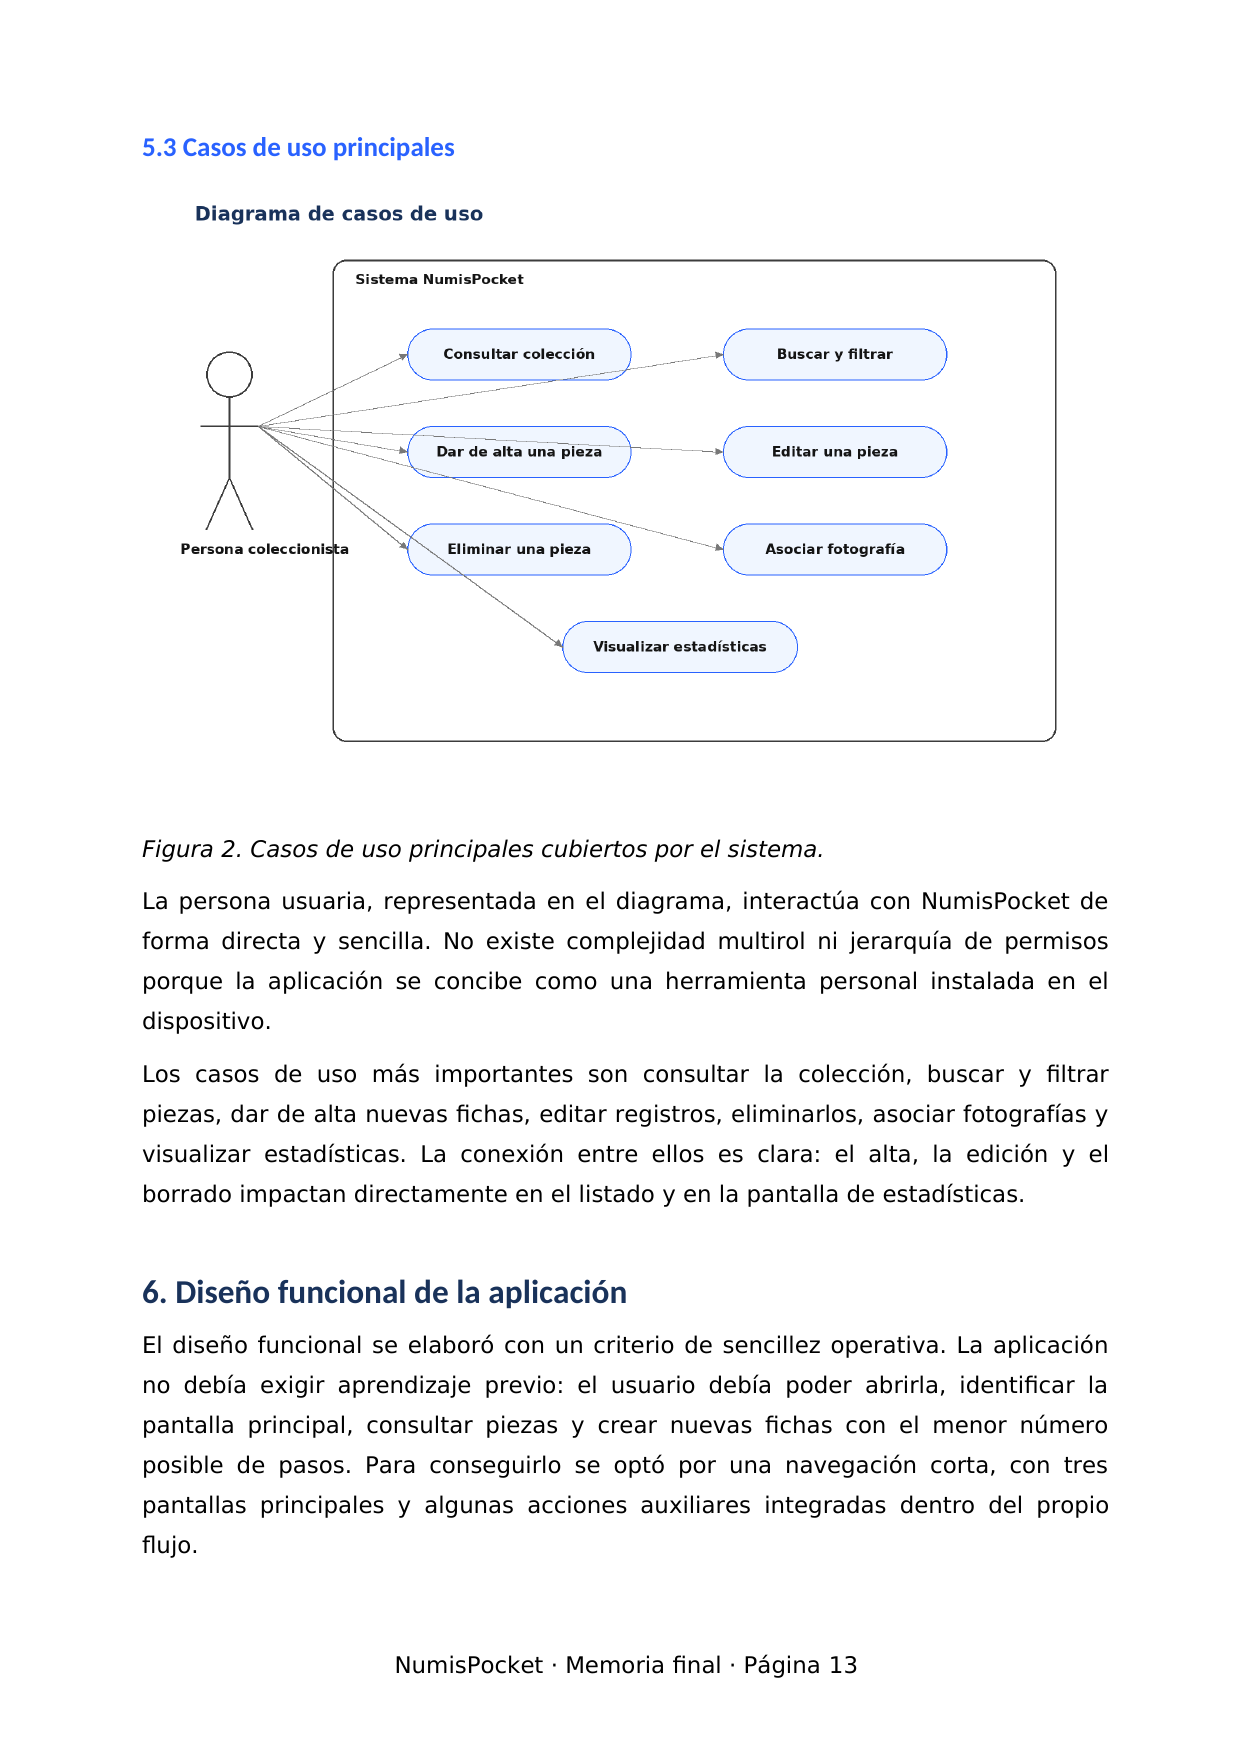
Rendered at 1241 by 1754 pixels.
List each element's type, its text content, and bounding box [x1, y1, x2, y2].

picture [160, 179, 1135, 810]
text Figura 2. Casos de uso principales cubiertos por el sistema. [142, 836, 1110, 862]
subtitle 6. Diseño funcional de la aplicación [142, 1271, 1110, 1311]
subtitle 5.3 Casos de uso principales [142, 130, 1110, 163]
text La persona usuaria, representada en el diagrama, interactúa con NumisPocket de forma directa y sencilla. No existe complejidad multirol ni jerarquía de permisos porque la aplicación se concibe como una herramienta personal instalada en el dispositivo. [142, 888, 1110, 1035]
text El diseño funcional se elaboró con un criterio de sencillez operativa. La aplicación no debía exigir aprendizaje previo: el usuario debía poder abrirla, identificar la pantalla principal, consultar piezas y crear nuevas fichas con el menor número posible de pasos. Para conseguirlo se optó por una navegación corta, con tres pantallas principales y algunas acciones auxiliares integradas dentro del propio flujo. [142, 1332, 1110, 1558]
text Los casos de uso más importantes son consultar la colección, buscar y filtrar piezas, dar de alta nuevas fichas, editar registros, eliminarlos, asociar fotografías y visualizar estadísticas. La conexión entre ellos es clara: el alta, la edición y el borrado impactan directamente en el listado y en la pantalla de estadísticas. [142, 1061, 1110, 1207]
